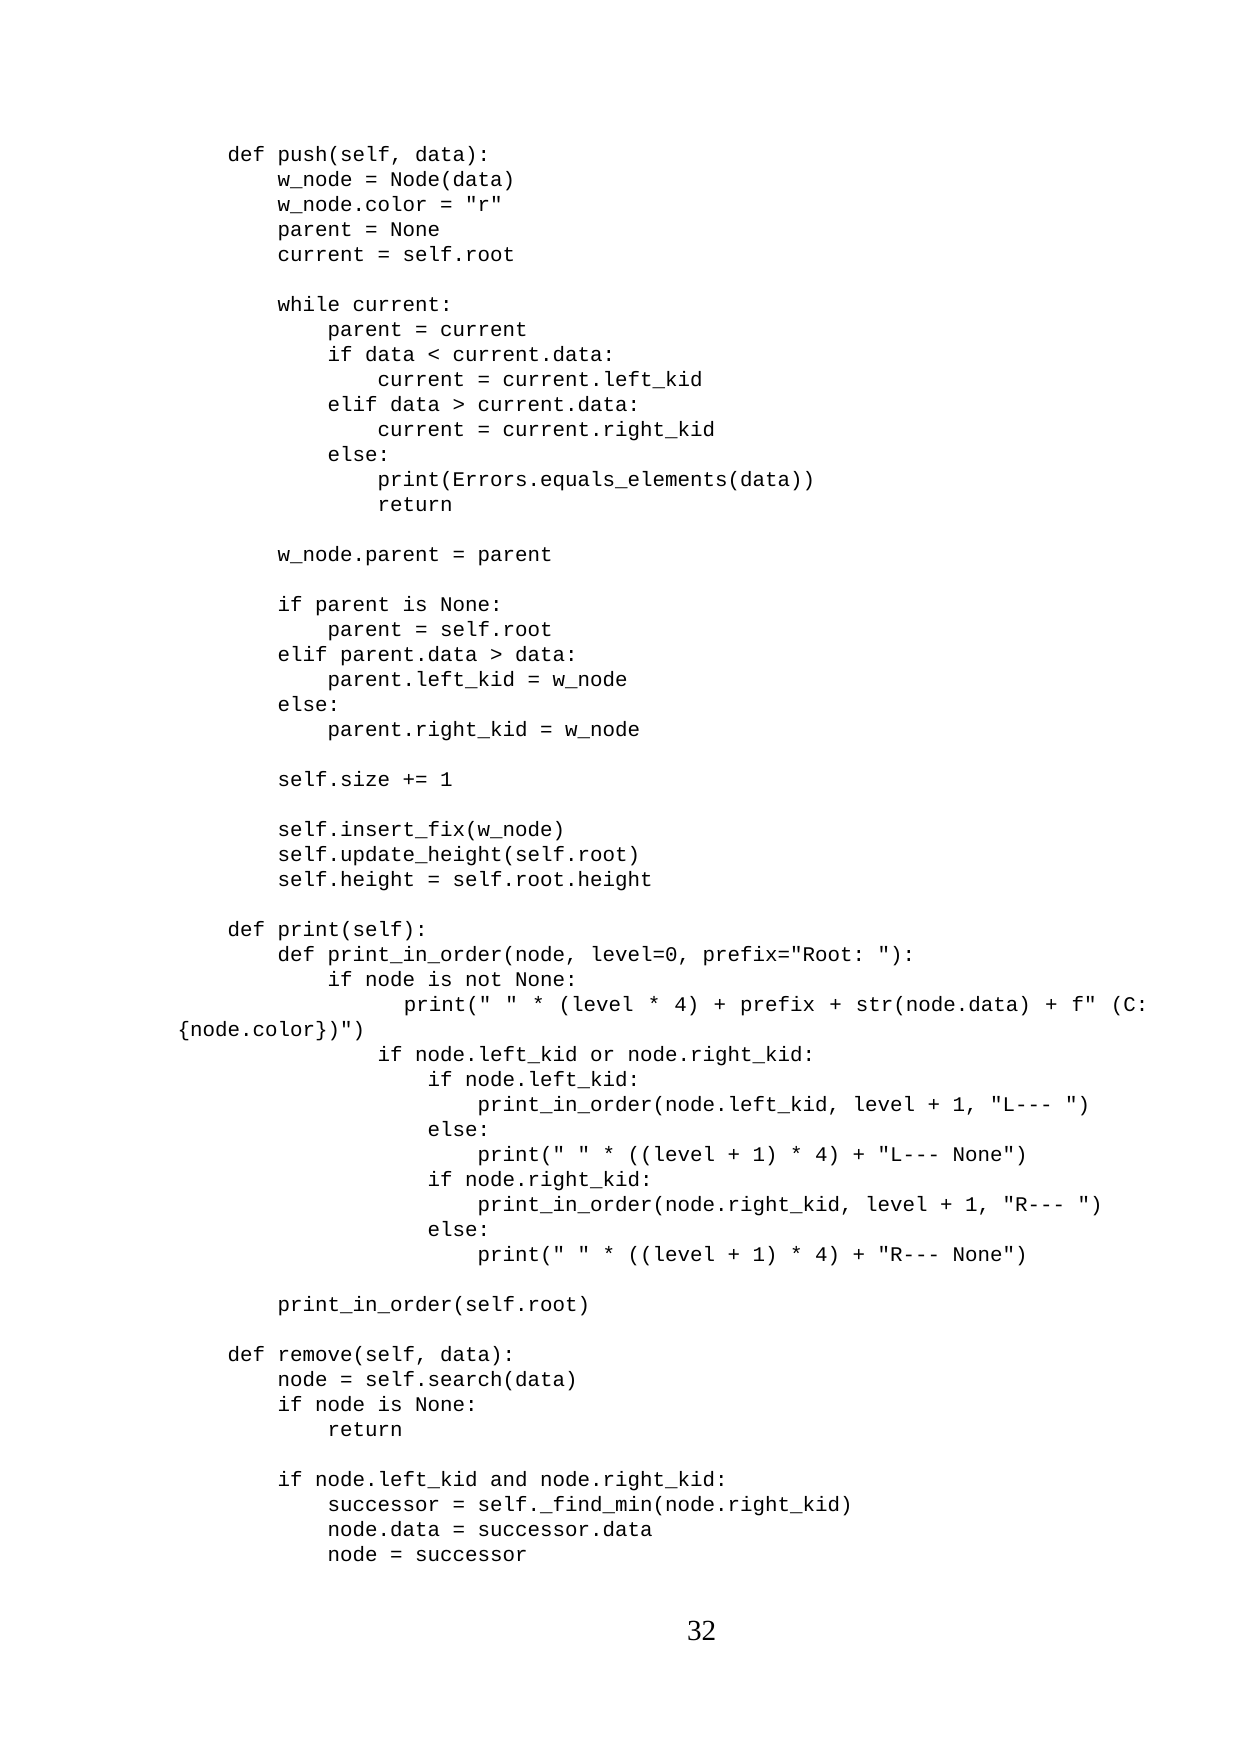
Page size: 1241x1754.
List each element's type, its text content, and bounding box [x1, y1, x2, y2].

text elif data > current.data: [177, 393, 1152, 418]
text while current: [177, 293, 1152, 318]
text if node.left_kid and node.right_kid: [177, 1468, 1152, 1493]
text if data < current.data: [177, 343, 1152, 368]
text else: [177, 1218, 1152, 1243]
text node = self.search(data) [177, 1368, 1152, 1393]
text print(" " * ((level + 1) * 4) + "R--- None") [177, 1243, 1152, 1268]
text if node is not None: [177, 968, 1152, 993]
text parent = None [177, 218, 1152, 243]
text node.data = successor.data [177, 1518, 1152, 1543]
text if node.left_kid or node.right_kid: [177, 1043, 1152, 1068]
text current = current.right_kid [177, 418, 1152, 443]
text if node.left_kid: [177, 1068, 1152, 1093]
text w_node.color = "r" [177, 193, 1152, 218]
text def print_in_order(node, level=0, prefix="Root: "): [177, 943, 1152, 968]
text print_in_order(node.right_kid, level + 1, "R--- ") [177, 1193, 1152, 1218]
text return [177, 1418, 1152, 1443]
text print(" " * ((level + 1) * 4) + "L--- None") [177, 1143, 1152, 1168]
text else: [177, 693, 1152, 718]
text if node.right_kid: [177, 1168, 1152, 1193]
text else: [177, 443, 1152, 468]
text def print(self): [177, 918, 1152, 943]
text if parent is None: [177, 593, 1152, 618]
text if node is None: [177, 1393, 1152, 1418]
text successor = self._find_min(node.right_kid) [177, 1493, 1152, 1518]
text else: [177, 1118, 1152, 1143]
text def remove(self, data): [177, 1343, 1152, 1368]
text self.update_height(self.root) [177, 843, 1152, 868]
text self.insert_fix(w_node) [177, 818, 1152, 843]
text self.height = self.root.height [177, 868, 1152, 893]
text elif parent.data > data: [177, 643, 1152, 668]
text print(" " * (level * 4) + prefix + str(node.data) + f" (С: {node.color})") [177, 993, 1152, 1043]
text parent.right_kid = w_node [177, 718, 1152, 743]
text def push(self, data): [177, 143, 1152, 168]
text parent = self.root [177, 618, 1152, 643]
text current = self.root [177, 243, 1152, 268]
text print(Errors.equals_elements(data)) [177, 468, 1152, 493]
text node = successor [177, 1543, 1152, 1568]
text return [177, 493, 1152, 518]
text self.size += 1 [177, 768, 1152, 793]
text w_node = Node(data) [177, 168, 1152, 193]
text parent = current [177, 318, 1152, 343]
text parent.left_kid = w_node [177, 668, 1152, 693]
text print_in_order(self.root) [177, 1293, 1152, 1318]
text current = current.left_kid [177, 368, 1152, 393]
text print_in_order(node.left_kid, level + 1, "L--- ") [177, 1093, 1152, 1118]
text w_node.parent = parent [177, 543, 1152, 568]
